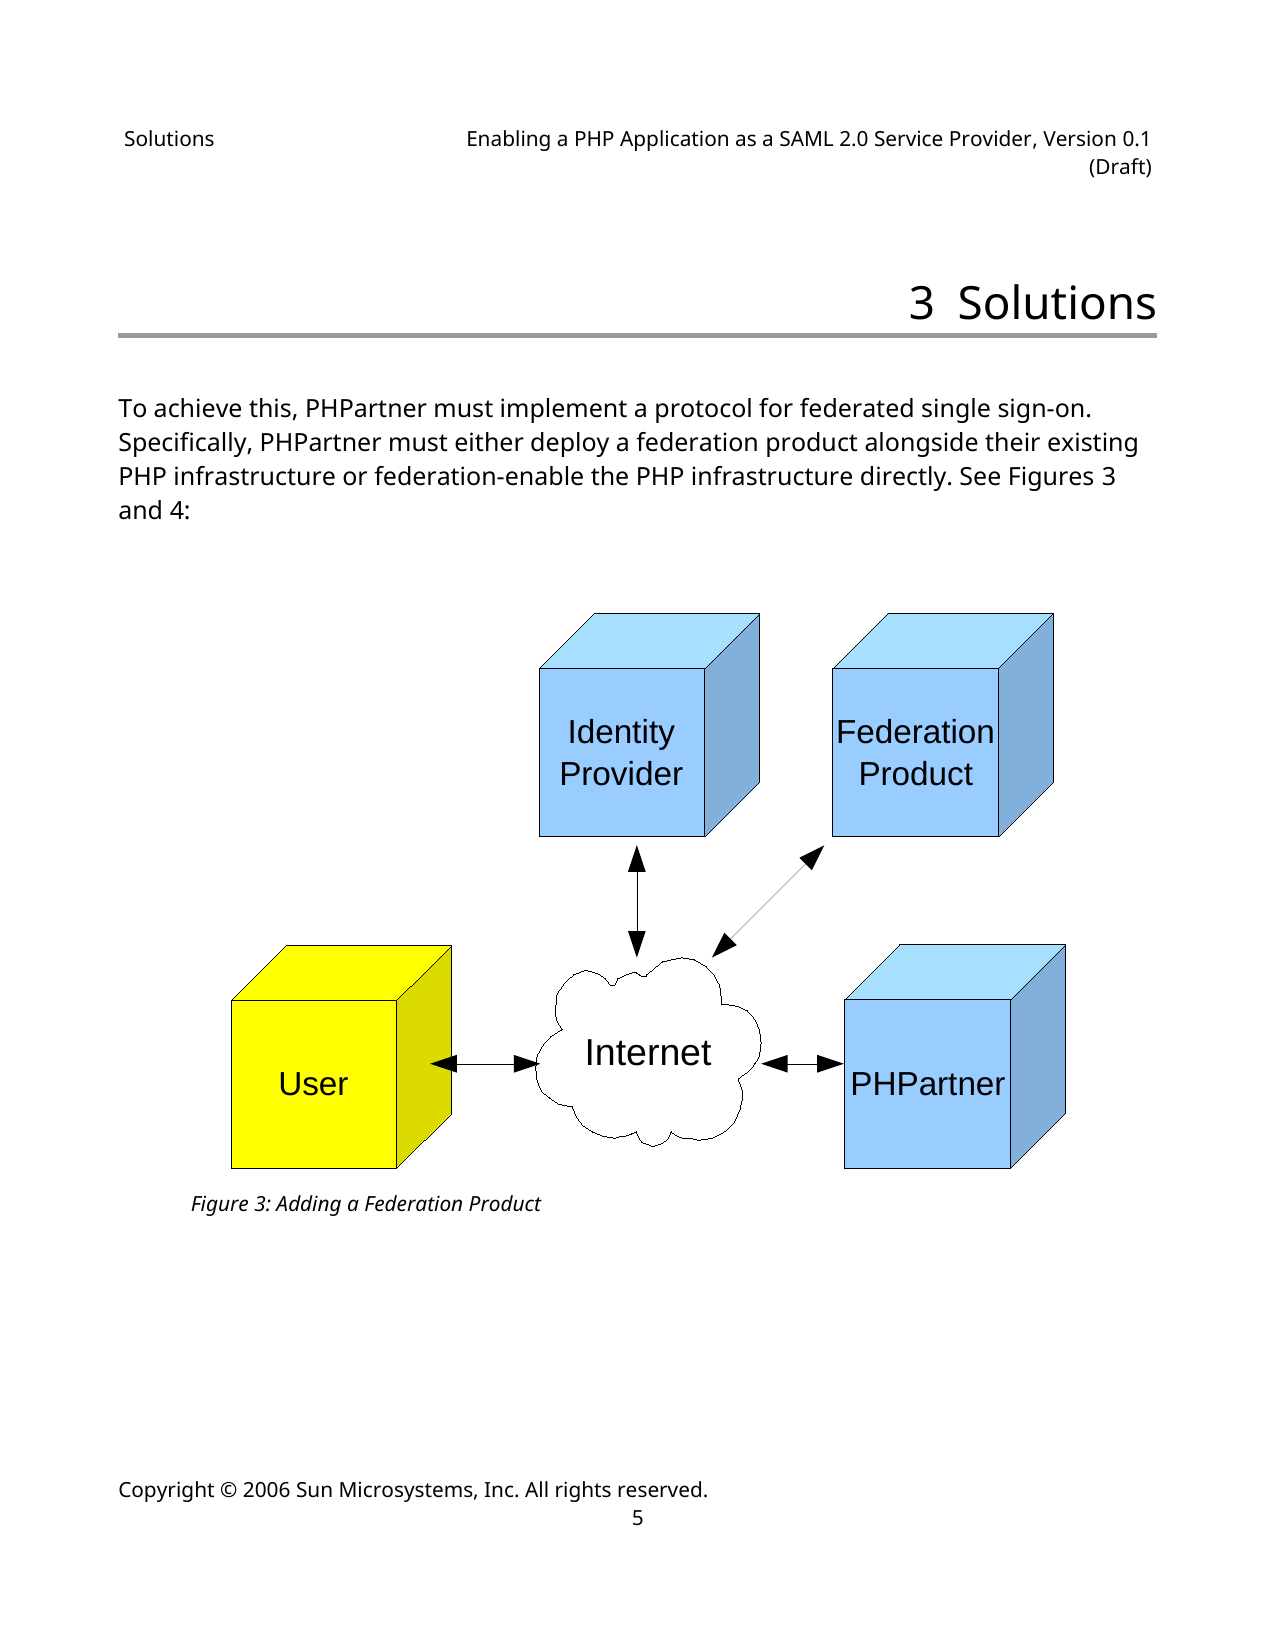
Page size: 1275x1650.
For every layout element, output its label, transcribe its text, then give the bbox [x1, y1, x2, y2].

text Figure 3: Adding a Federation Product [191, 552, 1084, 1217]
subtitle Solutions [118, 270, 1157, 333]
text To achieve this, PHPartner must implement a protocol for federated single sign-on. Specifically, PHPartner must either deploy a federation product alongside their existing PHP infrastructure or federation-enable the PHP infrastructure directly. See Figures 3 and 4: [118, 391, 1157, 527]
